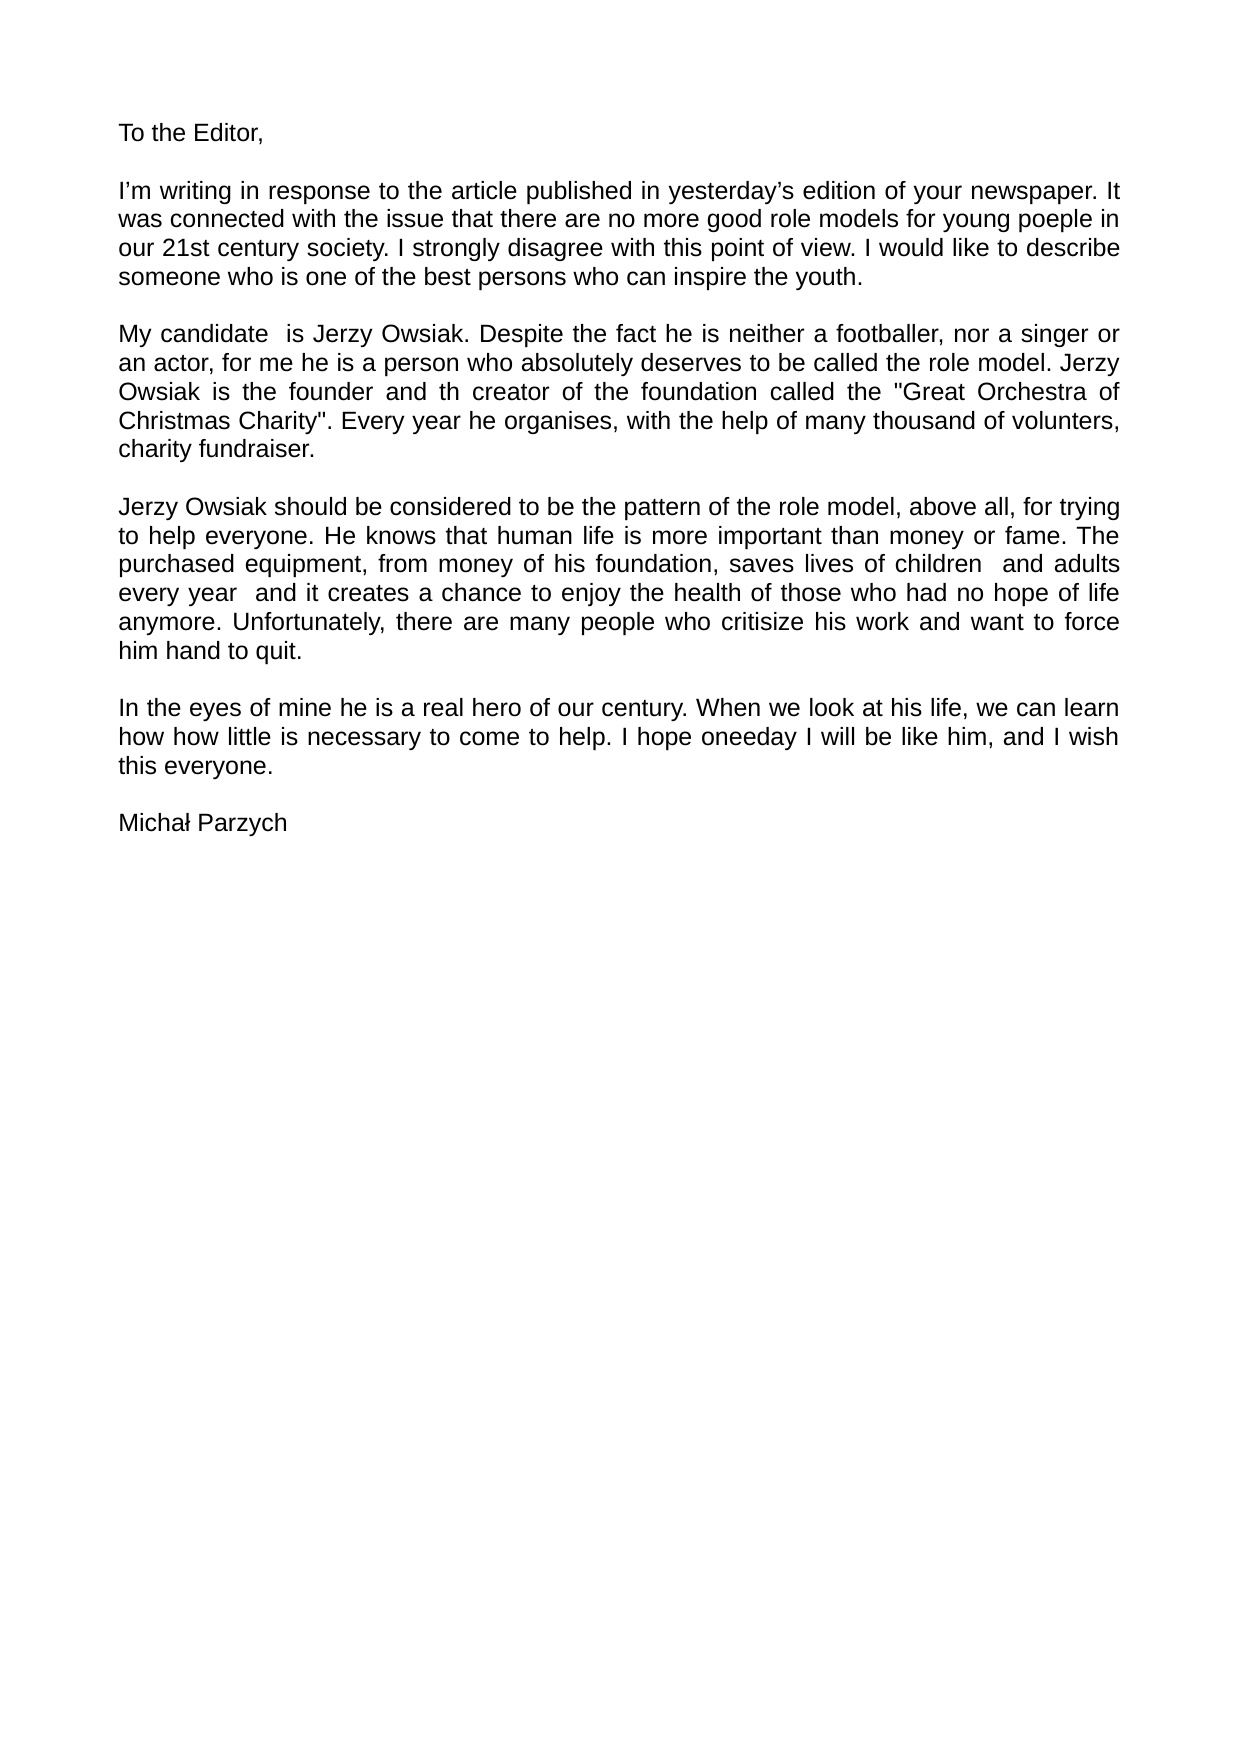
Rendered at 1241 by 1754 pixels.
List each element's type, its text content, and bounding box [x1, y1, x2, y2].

text To the Editor, [118, 118, 1122, 147]
text I’m writing in response to the article published in yesterday’s edition of your newspaper. It was connected with the issue that there are no more good role models for young poeple in our 21st century society. I strongly disagree with this point of view. I would like to describe someone who is one of the best persons who can inspire the youth. [118, 176, 1122, 291]
text In the eyes of mine he is a real hero of our century. When we look at his life, we can learn how how little is necessary to come to help. I hope oneeday I will be like him, and I wish this everyone. [118, 693, 1122, 779]
text Jerzy Owsiak should be considered to be the pattern of the role model, above all, for trying to help everyone. He knows that human life is more important than money or fame. The purchased equipment, from money of his foundation, saves lives of children and adults every year and it creates a chance to enjoy the health of those who had no hope of life anymore. Unfortunately, there are many people who critisize his work and want to force him hand to quit. [118, 492, 1122, 664]
text My candidate is Jerzy Owsiak. Despite the fact he is neither a footballer, nor a singer or an actor, for me he is a person who absolutely deserves to be called the role model. Jerzy Owsiak is the founder and th creator of the foundation called the "Great Orchestra of Christmas Charity". Every year he organises, with the help of many thousand of volunters, charity fundraiser. [118, 319, 1122, 463]
text Michał Parzych [118, 808, 1122, 837]
